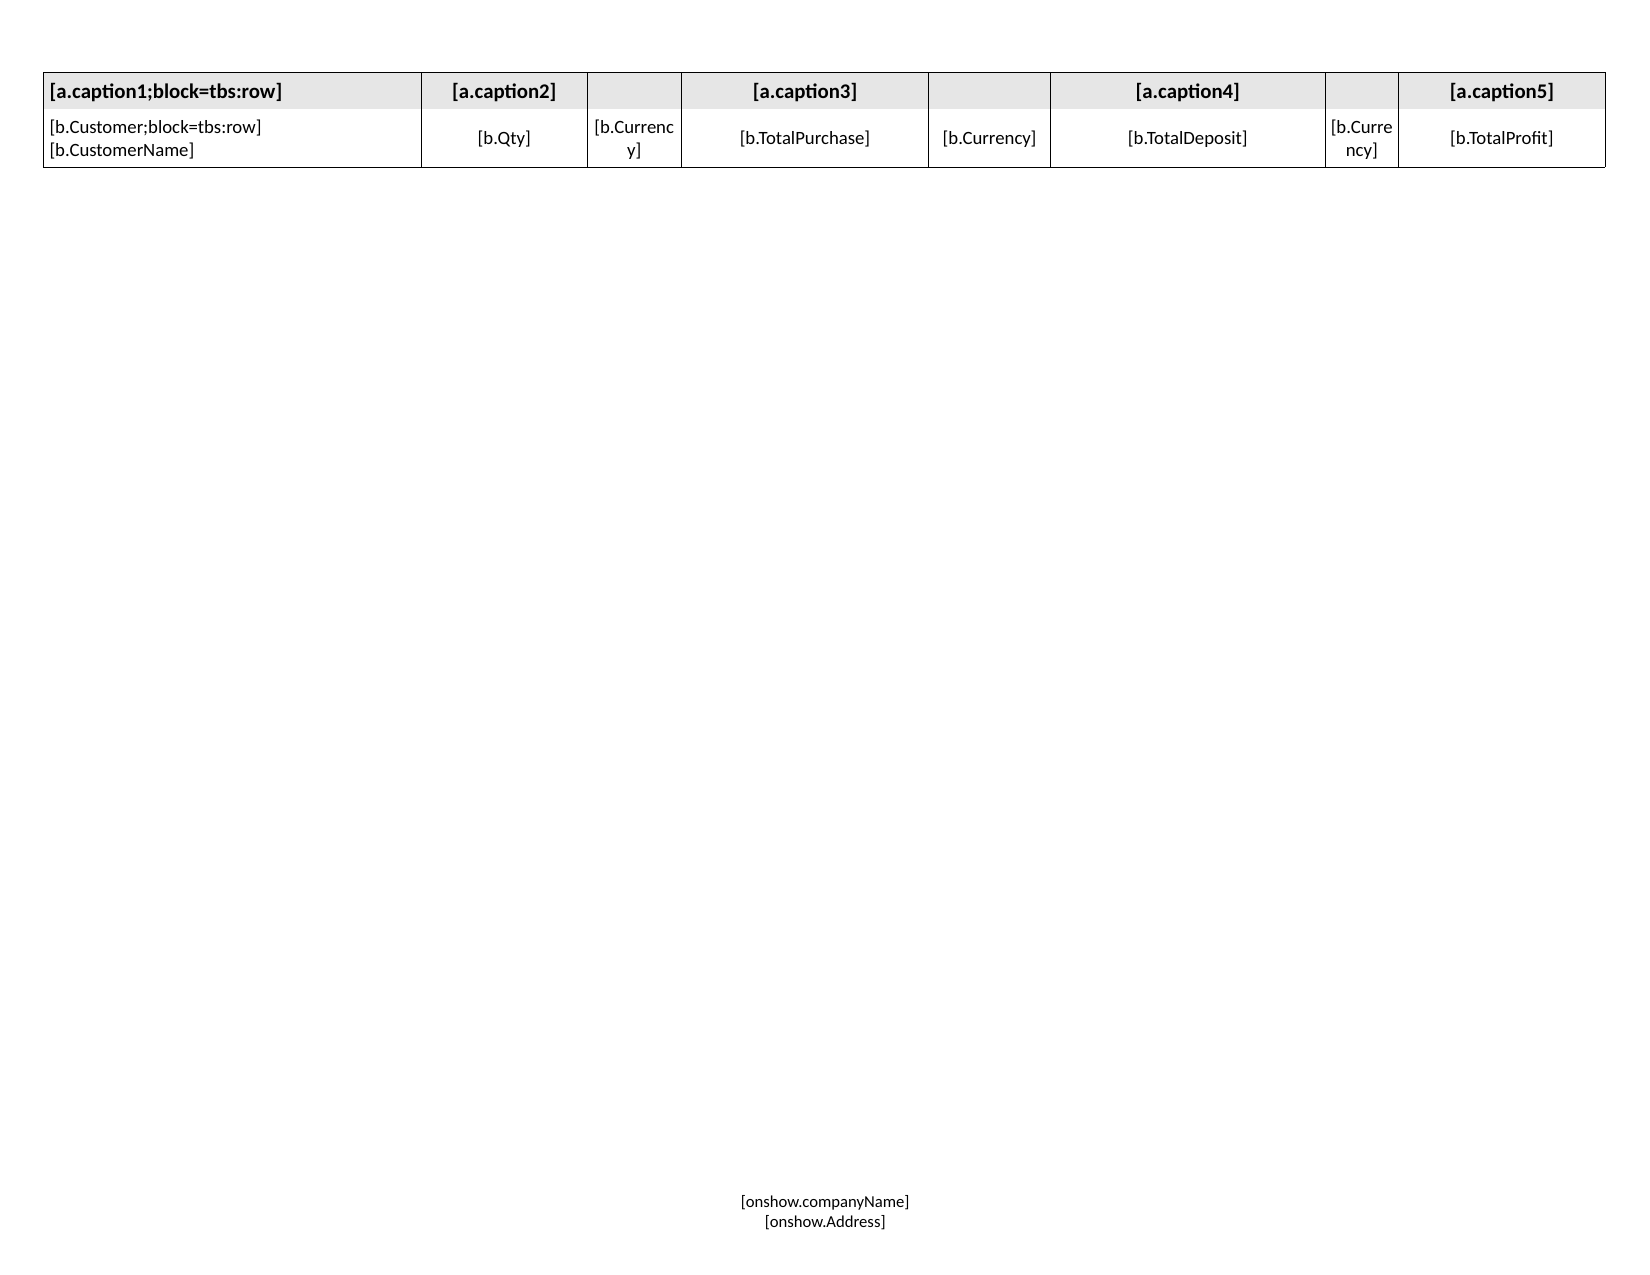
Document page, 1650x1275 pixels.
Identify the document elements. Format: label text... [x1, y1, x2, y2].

table_header [a.caption5] [1399, 73, 1605, 109]
table_cell [b.Qty] [422, 109, 587, 167]
table_cell [b.TotalDeposit] [1051, 109, 1325, 167]
table_header [929, 73, 1050, 109]
table_header [a.caption3] [682, 73, 928, 109]
table_cell [b.Currency] [929, 109, 1050, 167]
table_header [a.caption2] [422, 73, 587, 109]
table_cell [b.TotalPurchase] [682, 109, 928, 167]
table_cell [b.Currency] [1326, 109, 1398, 167]
table_header [588, 73, 681, 109]
table_header [a.caption1;block=tbs:row] [44, 73, 421, 109]
table_cell [b.Customer;block=tbs:row] [b.CustomerName] [44, 109, 421, 167]
table_cell [b.Currency] [588, 109, 681, 167]
table_cell [b.TotalProfit] [1399, 109, 1605, 167]
table_header [1326, 73, 1398, 109]
table_header [a.caption4] [1051, 73, 1325, 109]
